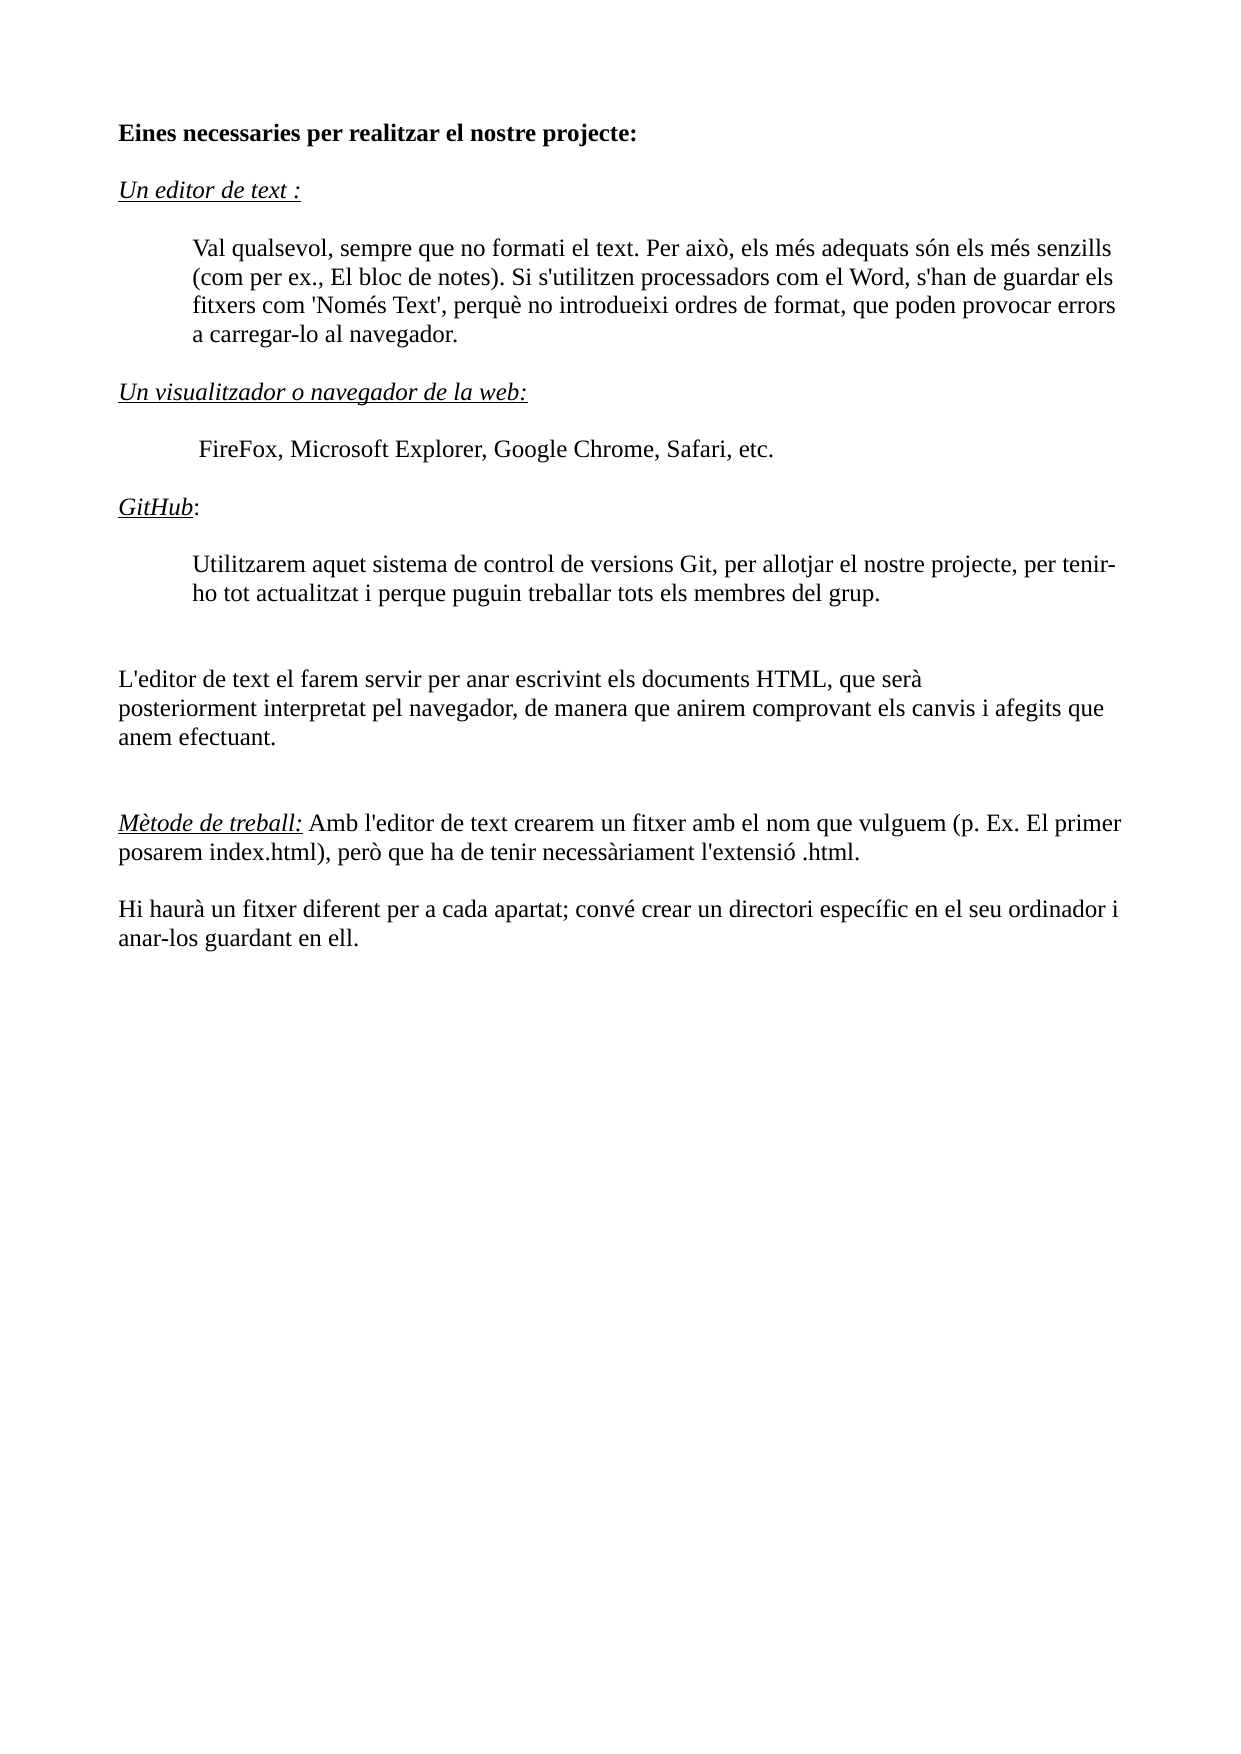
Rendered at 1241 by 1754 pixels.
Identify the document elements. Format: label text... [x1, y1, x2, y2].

text FireFox, Microsoft Explorer, Google Chrome, Safari, etc. [118, 434, 1122, 463]
text Un editor de text : [118, 176, 1122, 204]
text Eines necessaries per realitzar el nostre projecte: [118, 118, 1122, 147]
text Hi haurà un fitxer diferent per a cada apartat; convé crear un directori específic en el seu ordinador i anar-los guardant en ell. [118, 894, 1122, 952]
text L'editor de text el farem servir per anar escrivint els documents HTML, que serà [118, 664, 1122, 693]
text posteriorment interpretat pel navegador, de manera que anirem comprovant els canvis i afegits que anem efectuant. [118, 693, 1122, 751]
text GitHub: [118, 492, 1122, 521]
text Mètode de treball: Amb l'editor de text crearem un fitxer amb el nom que vulguem (p. Ex. El primer posarem index.html), però que ha de tenir necessàriament l'extensió .html. [118, 808, 1122, 866]
text Utilitzarem aquet sistema de control de versions Git, per allotjar el nostre projecte, per tenir- ho tot actualitzat i perque puguin treballar tots els membres del grup. [118, 549, 1122, 607]
text Val qualsevol, sempre que no formati el text. Per això, els més adequats són els més senzills (com per ex., El bloc de notes). Si s'utilitzen processadors com el Word, s'han de guardar els fitxers com 'Només Text', perquè no introdueixi ordres de format, que poden provocar errors a carregar-lo al navegador. [118, 233, 1122, 348]
text Un visualitzador o navegador de la web: [118, 377, 1122, 406]
